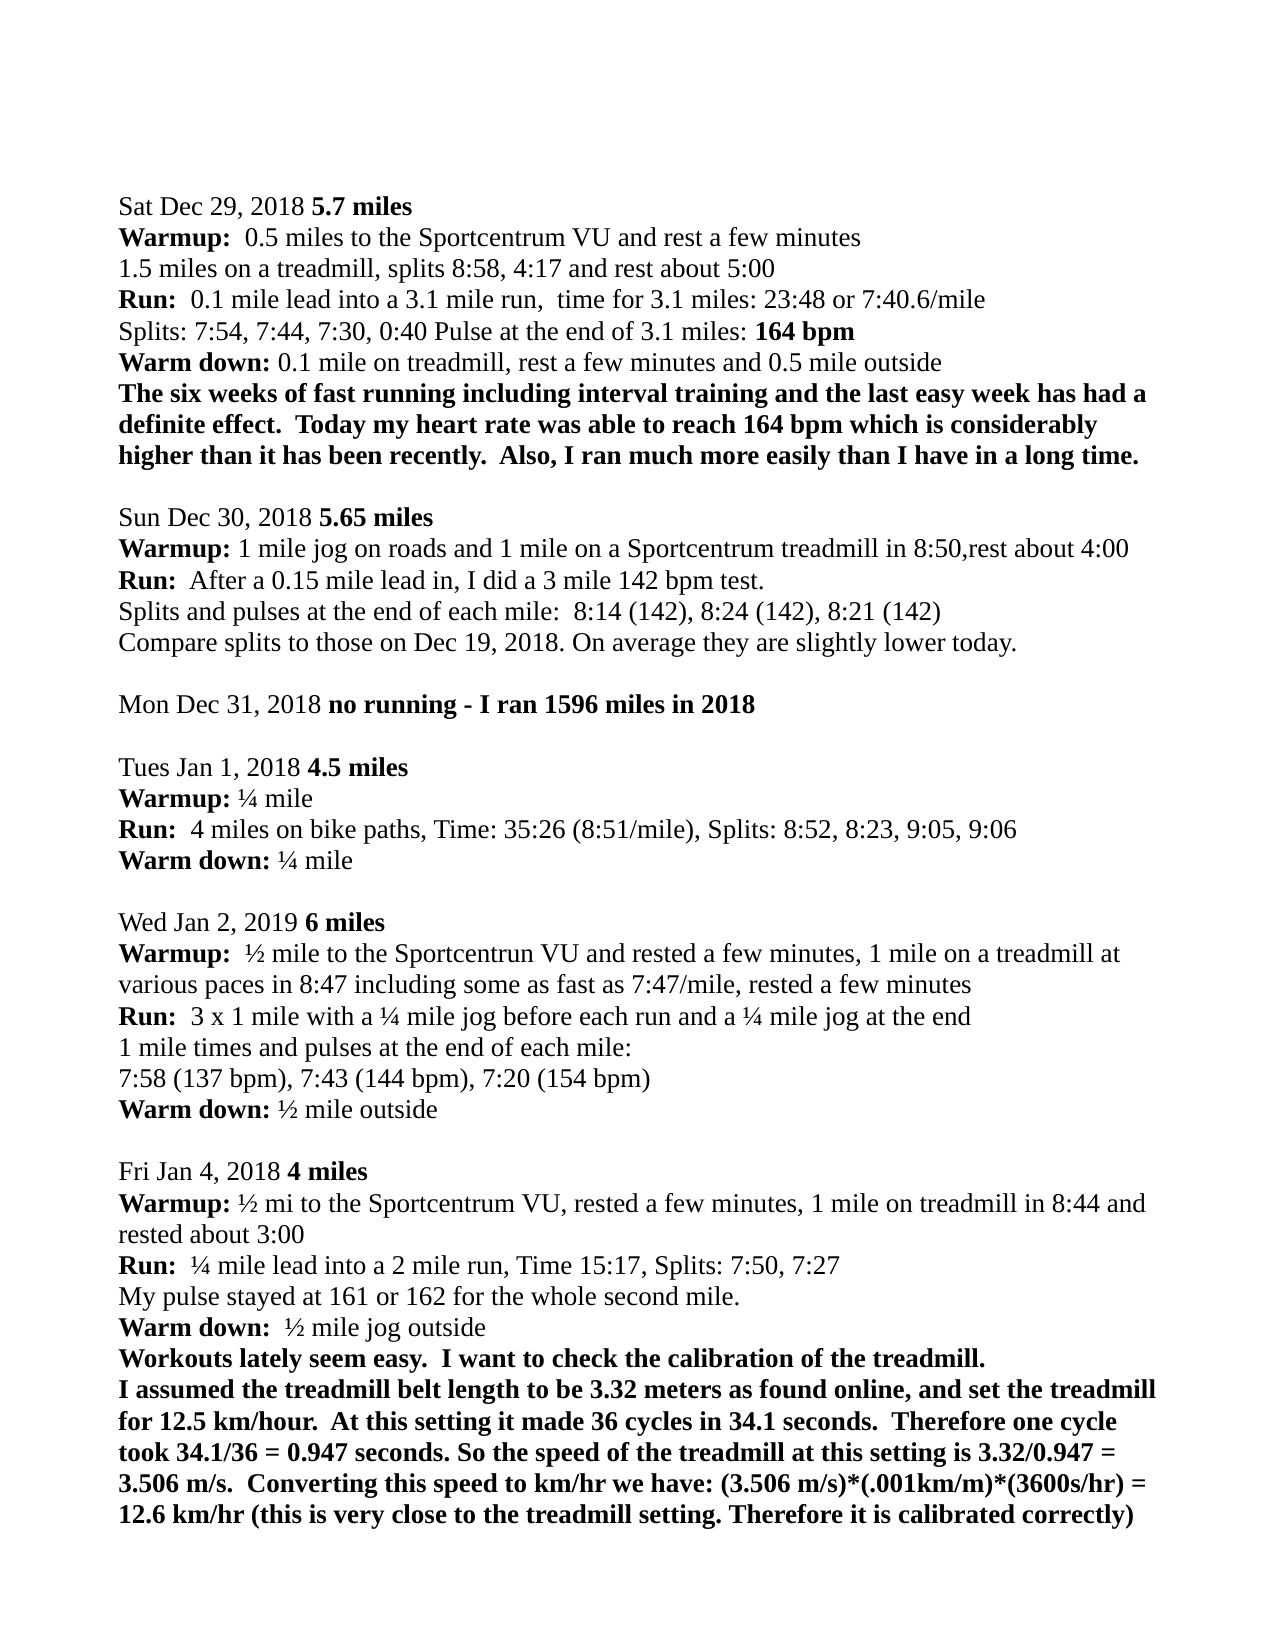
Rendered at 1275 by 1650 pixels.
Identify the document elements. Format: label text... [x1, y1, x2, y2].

text Run: 0.1 mile lead into a 3.1 mile run, time for 3.1 miles: 23:48 or 7:40.6/mile [118, 283, 1161, 314]
text 7:58 (137 bpm), 7:43 (144 bpm), 7:20 (154 bpm) [118, 1062, 1161, 1093]
text Run: After a 0.15 mile lead in, I did a 3 mile 142 bpm test. [118, 564, 1161, 595]
text Warmup: 1 mile jog on roads and 1 mile on a Sportcentrum treadmill in 8:50,rest about 4:00 [118, 533, 1161, 564]
text Warm down: ½ mile outside [118, 1093, 1161, 1124]
text Mon Dec 31, 2018 no running - I ran 1596 miles in 2018 [118, 688, 1161, 719]
text Compare splits to those on Dec 19, 2018. On average they are slightly lower today. [118, 626, 1161, 657]
text Fri Jan 4, 2018 4 miles [118, 1156, 1161, 1187]
text Sun Dec 30, 2018 5.65 miles [118, 501, 1161, 533]
text Warm down: ½ mile jog outside [118, 1311, 1161, 1342]
text Warmup: 0.5 miles to the Sportcentrum VU and rest a few minutes [118, 221, 1161, 252]
text I assumed the treadmill belt length to be 3.32 meters as found online, and set the treadmill for 12.5 km/hour. At this setting it made 36 cycles in 34.1 seconds. Therefore one cycle took 34.1/36 = 0.947 seconds. So the speed of the treadmill at this setting is 3.32/0.947 = 3.506 m/s. Converting this speed to km/hr we have: (3.506 m/s)*(.001km/m)*(3600s/hr) = 12.6 km/hr (this is very close to the treadmill setting. Therefore it is calibrated correctly) [118, 1373, 1161, 1529]
text The six weeks of fast running including interval training and the last easy week has had a definite effect. Today my heart rate was able to reach 164 bpm which is considerably higher than it has been recently. Also, I ran much more easily than I have in a long time. [118, 377, 1161, 470]
text Warmup: ½ mile to the Sportcentrun VU and rested a few minutes, 1 mile on a treadmill at various paces in 8:47 including some as fast as 7:47/mile, rested a few minutes [118, 937, 1161, 1000]
text Run: ¼ mile lead into a 2 mile run, Time 15:17, Splits: 7:50, 7:27 [118, 1249, 1161, 1280]
text Workouts lately seem easy. I want to check the calibration of the treadmill. [118, 1342, 1161, 1373]
text Wed Jan 2, 2019 6 miles [118, 906, 1161, 937]
text 1 mile times and pulses at the end of each mile: [118, 1031, 1161, 1062]
text My pulse stayed at 161 or 162 for the whole second mile. [118, 1280, 1161, 1311]
text Warm down: 0.1 mile on treadmill, rest a few minutes and 0.5 mile outside [118, 346, 1161, 377]
text Warmup: ¼ mile [118, 782, 1161, 813]
text Tues Jan 1, 2018 4.5 miles [118, 751, 1161, 782]
text Warmup: ½ mi to the Sportcentrum VU, rested a few minutes, 1 mile on treadmill in 8:44 and rested about 3:00 [118, 1187, 1161, 1249]
text Splits and pulses at the end of each mile: 8:14 (142), 8:24 (142), 8:21 (142) [118, 595, 1161, 626]
text Run: 3 x 1 mile with a ¼ mile jog before each run and a ¼ mile jog at the end [118, 1000, 1161, 1031]
text Run: 4 miles on bike paths, Time: 35:26 (8:51/mile), Splits: 8:52, 8:23, 9:05, 9:06 [118, 813, 1161, 844]
text Sat Dec 29, 2018 5.7 miles [118, 190, 1161, 221]
text Splits: 7:54, 7:44, 7:30, 0:40 Pulse at the end of 3.1 miles: 164 bpm [118, 314, 1161, 346]
list 1.5 miles on a treadmill, splits 8:58, 4:17 and rest about 5:00 [118, 252, 1161, 283]
text Warm down: ¼ mile [118, 844, 1161, 875]
